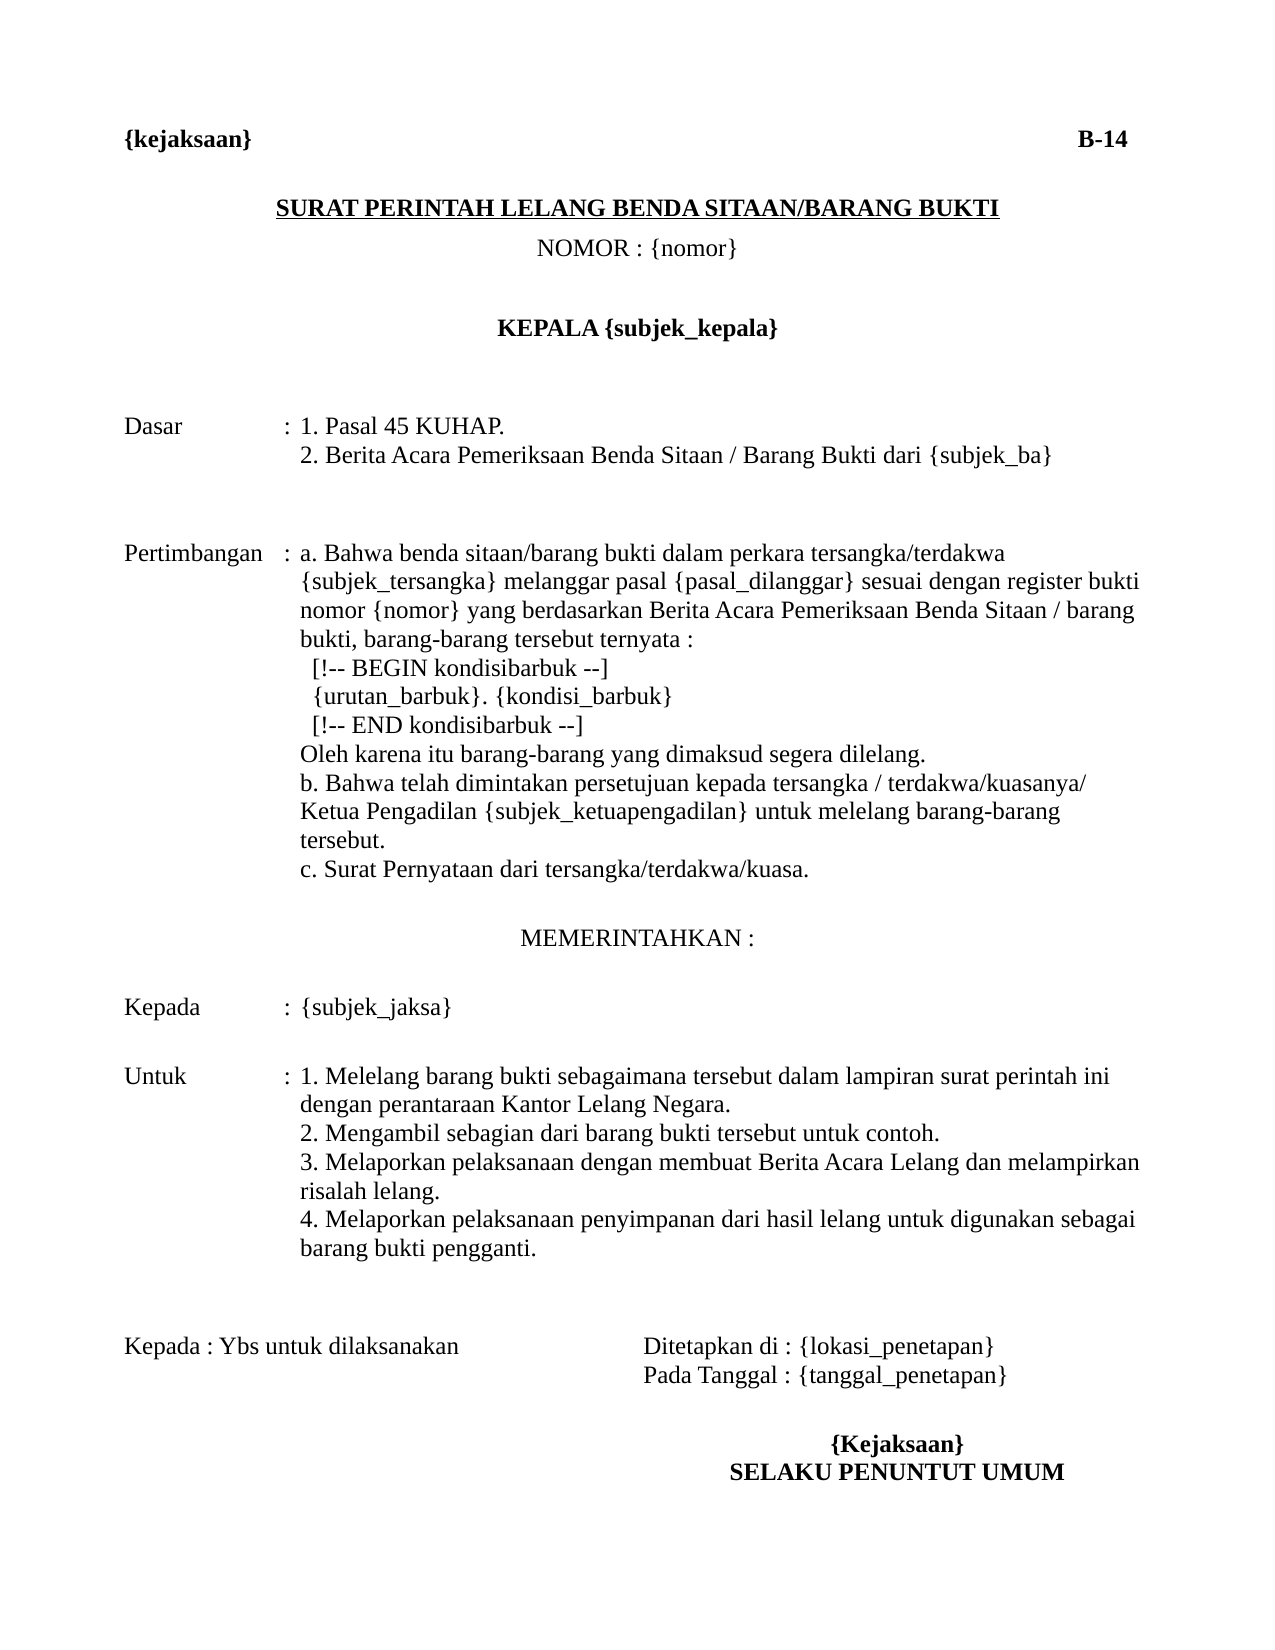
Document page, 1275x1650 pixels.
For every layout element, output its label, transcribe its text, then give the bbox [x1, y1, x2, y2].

table_header Ditetapkan di : {lokasi_penetapan} Pada Tanggal : {tanggal_penetapan} [638, 1325, 1157, 1394]
table_cell : [278, 532, 294, 917]
table_cell NOMOR : {nomor} [118, 227, 1157, 267]
table_cell : [278, 986, 294, 1055]
table_header 1. Pasal 45 KUHAP. 2. Berita Acara Pemeriksaan Benda Sitaan / Barang Bukti dari {subjek_ba} [294, 405, 1157, 532]
table_header [118, 1423, 637, 1521]
table_cell a. Bahwa benda sitaan/barang bukti dalam perkara tersangka/terdakwa {subjek_tersangka} melanggar pasal {pasal_dilanggar} sesuai dengan register bukti nomor {nomor} yang berdasarkan Berita Acara Pemeriksaan Benda Sitaan / barang bukti, barang-barang tersebut ternyata : [!-- BEGIN kondisibarbuk --] {urutan_barbuk}. {kondisi_barbuk} [!-- END kondisibarbuk --] Oleh karena itu barang-barang yang dimaksud segera dilelang. b. Bahwa telah dimintakan persetujuan kepada tersangka / terdakwa/kuasanya/ Ketua Pengadilan {subjek_ketuapengadilan} untuk melelang barang-barang tersebut. c. Surat Pernyataan dari tersangka/terdakwa/kuasa. [294, 532, 1157, 917]
table_header Dasar [118, 405, 278, 532]
table_cell 1. Melelang barang bukti sebagaimana tersebut dalam lampiran surat perintah ini dengan perantaraan Kantor Lelang Negara. 2. Mengambil sebagian dari barang bukti tersebut untuk contoh. 3. Melaporkan pelaksanaan dengan membuat Berita Acara Lelang dan melampirkan risalah lelang. 4. Melaporkan pelaksanaan penyimpanan dari hasil lelang untuk digunakan sebagai barang bukti pengganti. [294, 1055, 1157, 1268]
table_header B-14 [1072, 118, 1157, 158]
table_header Kepada : Ybs untuk dilaksanakan [118, 1325, 637, 1394]
table_header SURAT PERINTAH LELANG BENDA SITAAN/BARANG BUKTI [118, 187, 1157, 227]
table_cell {subjek_jaksa} [294, 986, 1157, 1055]
table_cell MEMERINTAHKAN : [118, 917, 1157, 986]
table_header {kejaksaan} [118, 118, 1072, 158]
table_cell [118, 268, 1157, 308]
table_header {Kejaksaan} SELAKU PENUNTUT UMUM [638, 1423, 1157, 1521]
table_cell KEPALA {subjek_kepala} [118, 308, 1157, 348]
table_cell Kepada [118, 986, 278, 1055]
table_cell : [278, 1055, 294, 1268]
table_header : [278, 405, 294, 532]
table_cell Pertimbangan [118, 532, 278, 917]
table_cell Untuk [118, 1055, 278, 1268]
